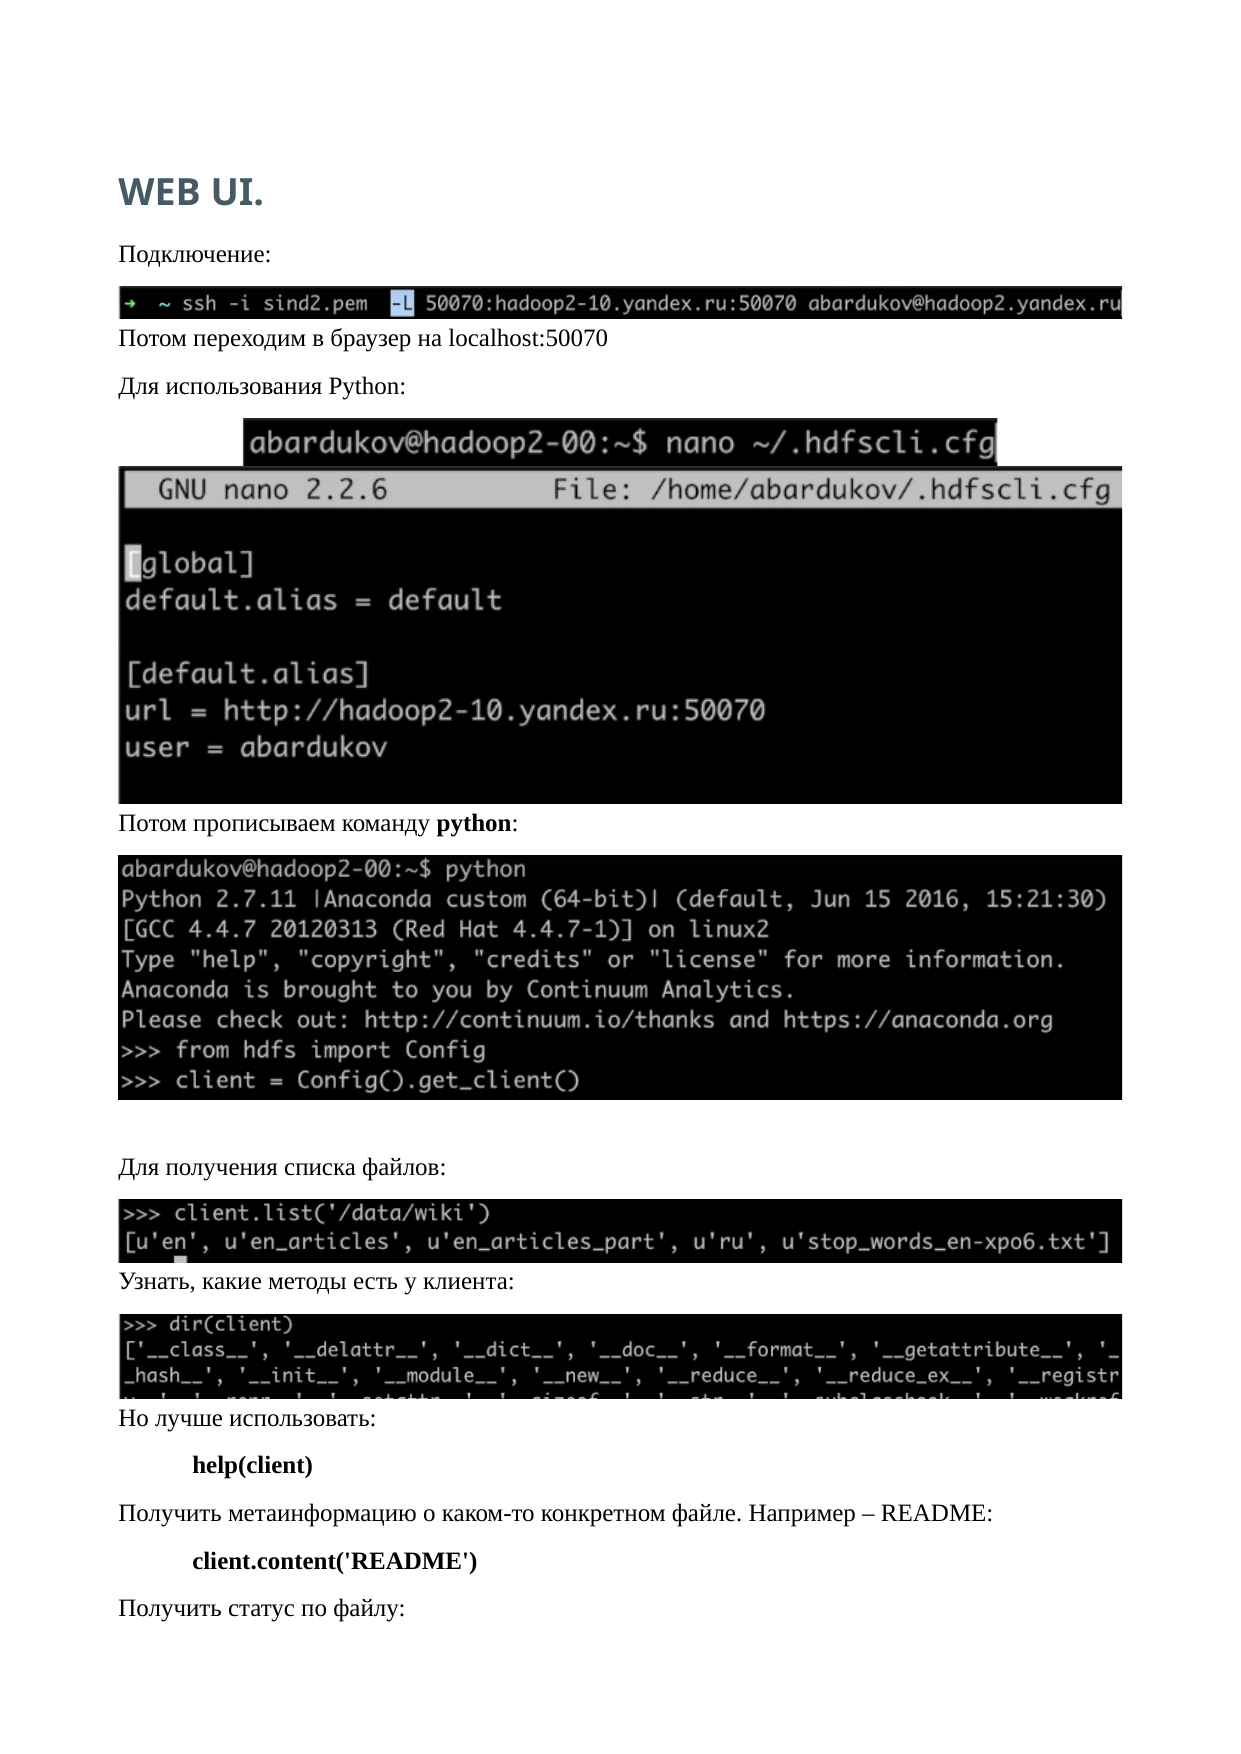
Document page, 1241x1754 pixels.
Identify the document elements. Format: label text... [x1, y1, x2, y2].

text Подключение: [118, 239, 1122, 268]
picture [118, 1314, 1123, 1399]
text Для использования Python: [118, 371, 1122, 399]
text Получить метаинформацию о каком-то конкретном файле. Например – README: [118, 1498, 1122, 1527]
text Узнать, какие методы есть у клиента: [118, 1263, 1122, 1295]
picture [118, 418, 1123, 804]
text WEB UI. [118, 166, 1122, 217]
text Но лучше использовать: [118, 1399, 1122, 1432]
text client.content('README') [118, 1546, 1122, 1574]
text Потом прописываем команду python: [118, 804, 1122, 837]
text Получить статус по файлу: [118, 1593, 1122, 1622]
text Потом переходим в браузер на localhost:50070 [118, 319, 1122, 352]
picture [118, 1199, 1123, 1263]
text Для получения списка файлов: [118, 1152, 1122, 1181]
text help(client) [118, 1451, 1122, 1479]
picture [118, 286, 1123, 319]
picture [118, 855, 1123, 1100]
